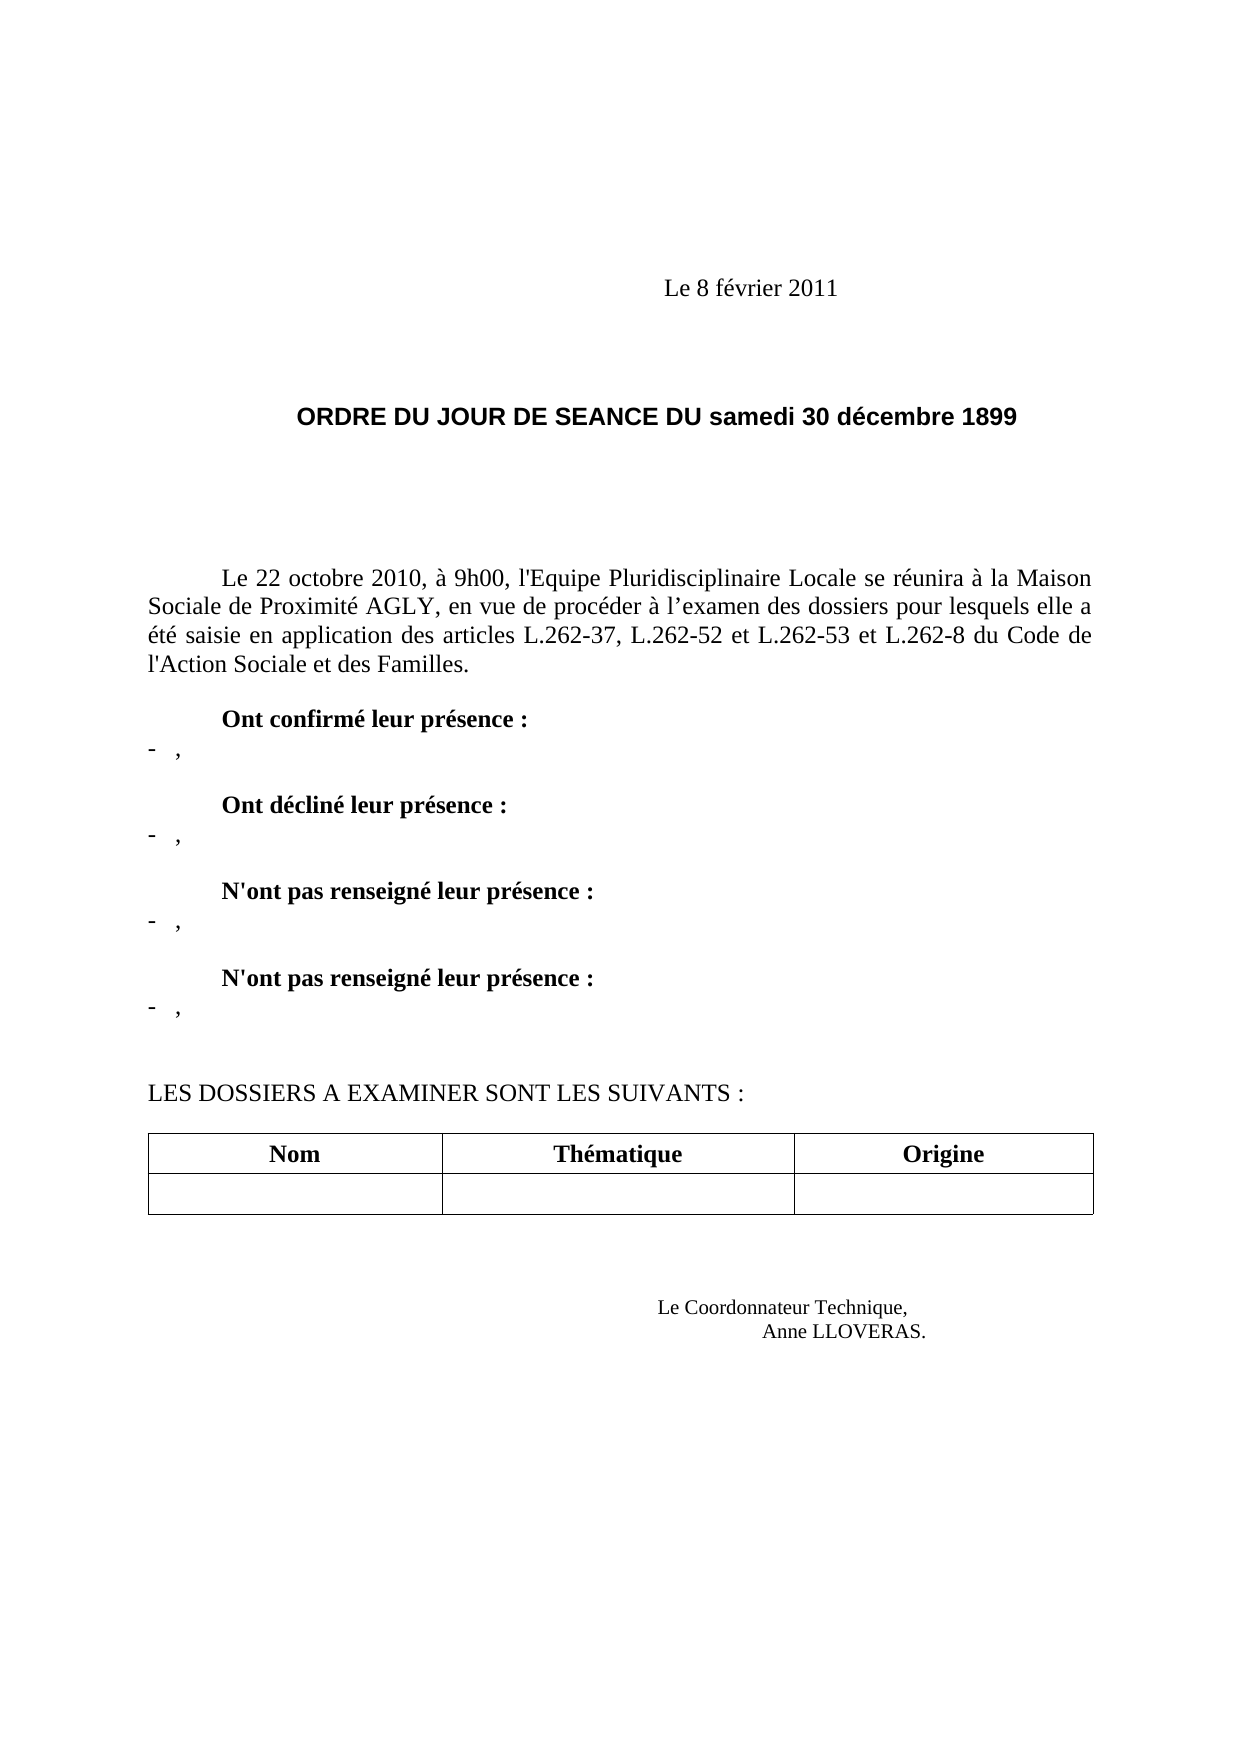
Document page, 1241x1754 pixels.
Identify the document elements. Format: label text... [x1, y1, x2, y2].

table_header Nom [149, 1134, 442, 1173]
text - , [148, 905, 1093, 934]
text Le 8 février 2011 [590, 273, 1093, 301]
text Anne LLOVERAS. [148, 1319, 1093, 1343]
subtitle ORDRE DU JOUR DE SEANCE DU samedi 30 décembre 1899 [148, 402, 1093, 431]
text Ont confirmé leur présence : [148, 704, 1093, 733]
text - , [148, 991, 1093, 1020]
text - , [148, 733, 1093, 761]
text - , [148, 819, 1093, 848]
text Le Coordonnateur Technique, [148, 1295, 1093, 1319]
table_header Thématique [443, 1134, 794, 1173]
text Le 22 octobre 2010, à 9h00, l'Equipe Pluridisciplinaire Locale se réunira à la Maison Sociale de Proximité AGLY, en vue de procéder à l’examen des dossiers pour lesquels elle a été saisie en application des articles L.262-37, L.262-52 et L.262-53 et L.262-8 du Code de l'Action Sociale et des Familles. [148, 563, 1093, 678]
table_cell [795, 1174, 1093, 1213]
text LES DOSSIERS A EXAMINER SONT LES SUIVANTS : [148, 1078, 1093, 1106]
table_header Origine [795, 1134, 1093, 1173]
text N'ont pas renseigné leur présence : [148, 876, 1093, 905]
text N'ont pas renseigné leur présence : [148, 963, 1093, 991]
text Ont décliné leur présence : [148, 790, 1093, 819]
table_cell [443, 1174, 794, 1213]
table_cell [149, 1174, 442, 1213]
